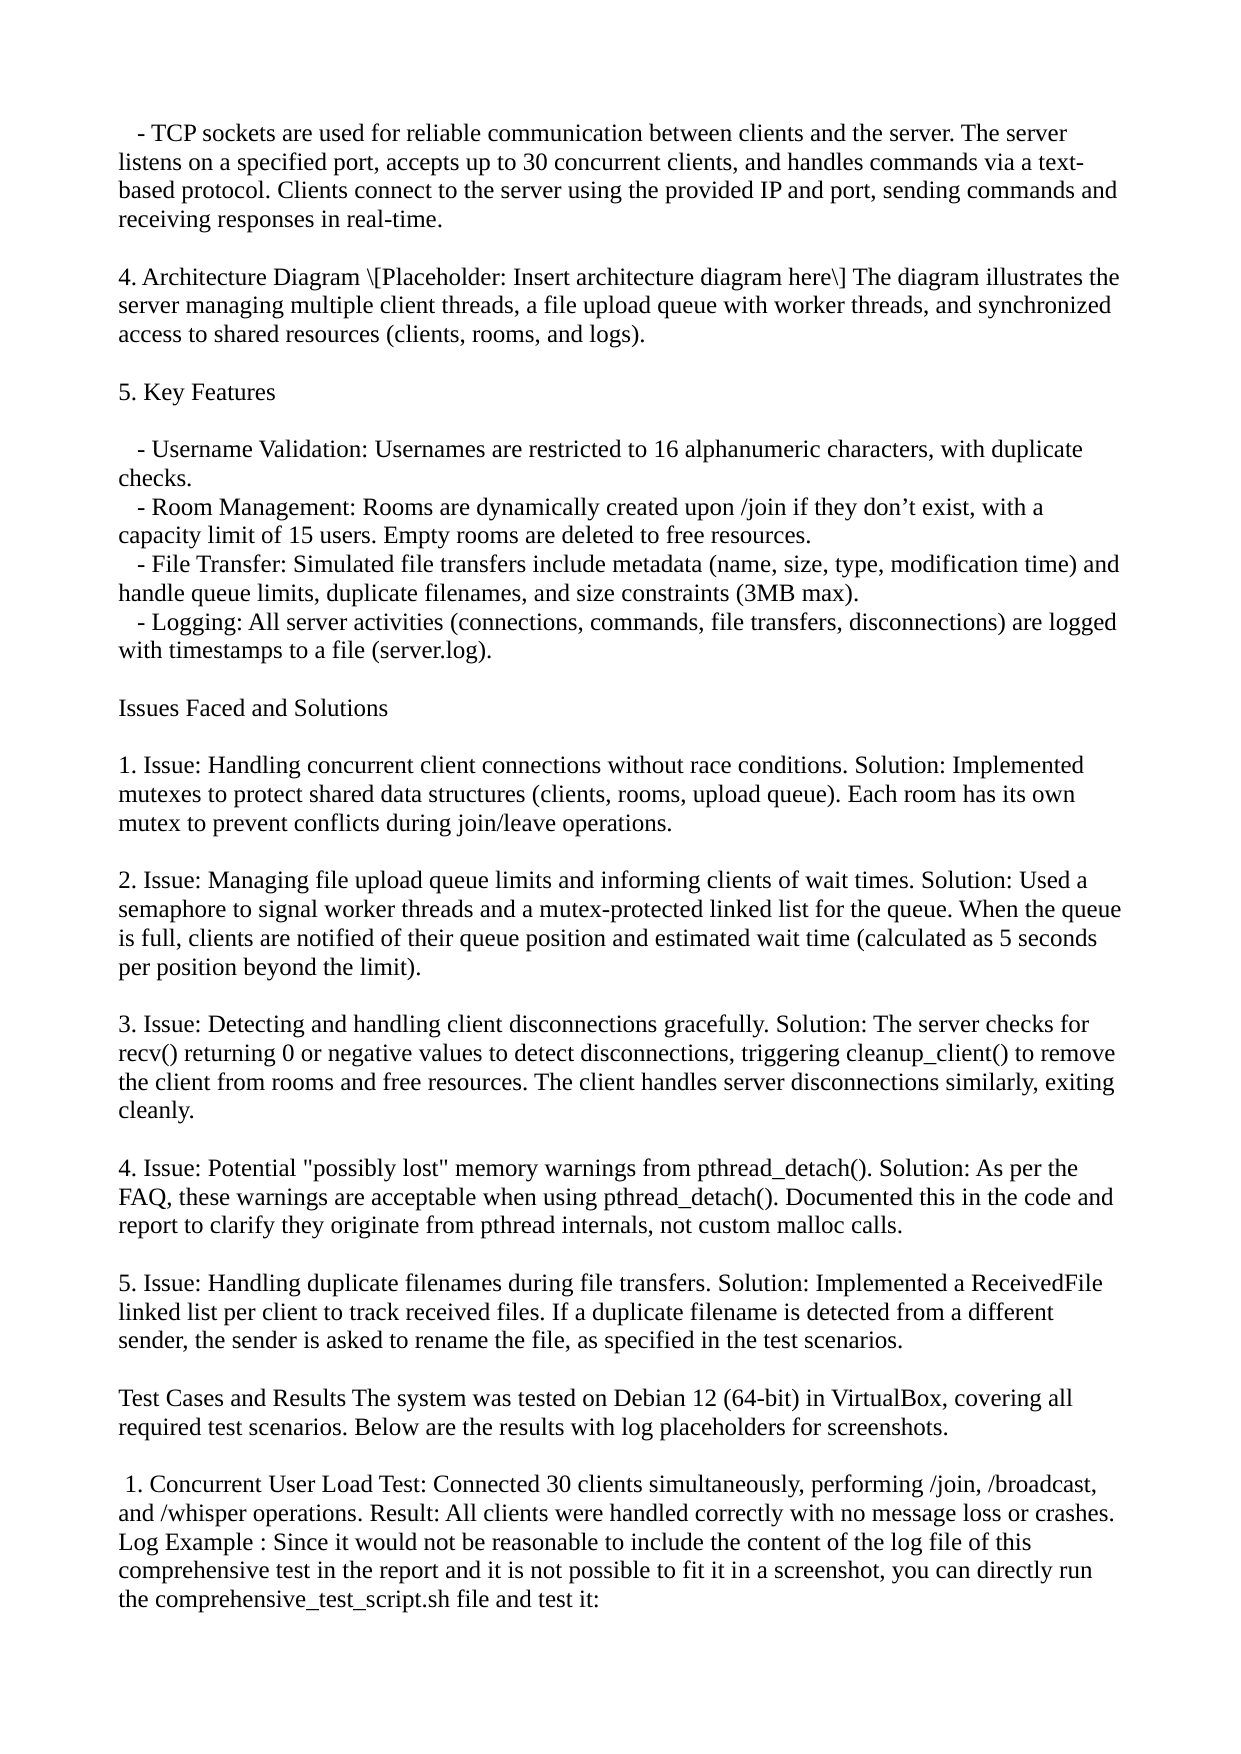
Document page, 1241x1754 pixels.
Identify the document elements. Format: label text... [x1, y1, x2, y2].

text - Room Management: Rooms are dynamically created upon /join if they don’t exist, with a capacity limit of 15 users. Empty rooms are deleted to free resources. [118, 492, 1122, 549]
text 3. Issue: Detecting and handling client disconnections gracefully. Solution: The server checks for recv() returning 0 or negative values to detect disconnections, triggering cleanup_client() to remove the client from rooms and free resources. The client handles server disconnections similarly, exiting cleanly. [118, 1009, 1122, 1124]
text 2. Issue: Managing file upload queue limits and informing clients of wait times. Solution: Used a semaphore to signal worker threads and a mutex-protected linked list for the queue. When the queue is full, clients are notified of their queue position and estimated wait time (calculated as 5 seconds per position beyond the limit). [118, 866, 1122, 981]
text 1. Issue: Handling concurrent client connections without race conditions. Solution: Implemented mutexes to protect shared data structures (clients, rooms, upload queue). Each room has its own mutex to prevent conflicts during join/leave operations. [118, 751, 1122, 837]
text - Logging: All server activities (connections, commands, file transfers, disconnections) are logged with timestamps to a file (server.log). [118, 607, 1122, 664]
text Issues Faced and Solutions [118, 693, 1122, 722]
text Test Cases and Results The system was tested on Debian 12 (64-bit) in VirtualBox, covering all required test scenarios. Below are the results with log placeholders for screenshots. [118, 1383, 1122, 1441]
text 4. Issue: Potential "possibly lost" memory warnings from pthread_detach(). Solution: As per the FAQ, these warnings are acceptable when using pthread_detach(). Documented this in the code and report to clarify they originate from pthread internals, not custom malloc calls. [118, 1153, 1122, 1239]
text 5. Key Features [118, 377, 1122, 406]
text - TCP sockets are used for reliable communication between clients and the server. The server listens on a specified port, accepts up to 30 concurrent clients, and handles commands via a text-based protocol. Clients connect to the server using the provided IP and port, sending commands and receiving responses in real-time. [118, 118, 1122, 233]
text 4. Architecture Diagram \[Placeholder: Insert architecture diagram here\] The diagram illustrates the server managing multiple client threads, a file upload queue with worker threads, and synchronized access to shared resources (clients, rooms, and logs). [118, 262, 1122, 348]
text - Username Validation: Usernames are restricted to 16 alphanumeric characters, with duplicate checks. [118, 434, 1122, 492]
text 5. Issue: Handling duplicate filenames during file transfers. Solution: Implemented a ReceivedFile linked list per client to track received files. If a duplicate filename is detected from a different sender, the sender is asked to rename the file, as specified in the test scenarios. [118, 1268, 1122, 1354]
text - File Transfer: Simulated file transfers include metadata (name, size, type, modification time) and handle queue limits, duplicate filenames, and size constraints (3MB max). [118, 549, 1122, 607]
text 1. Concurrent User Load Test: Connected 30 clients simultaneously, performing /join, /broadcast, and /whisper operations. Result: All clients were handled correctly with no message loss or crashes. Log Example : Since it would not be reasonable to include the content of the log file of this comprehensive test in the report and it is not possible to fit it in a screenshot, you can directly run the comprehensive_test_script.sh file and test it: [118, 1469, 1122, 1613]
